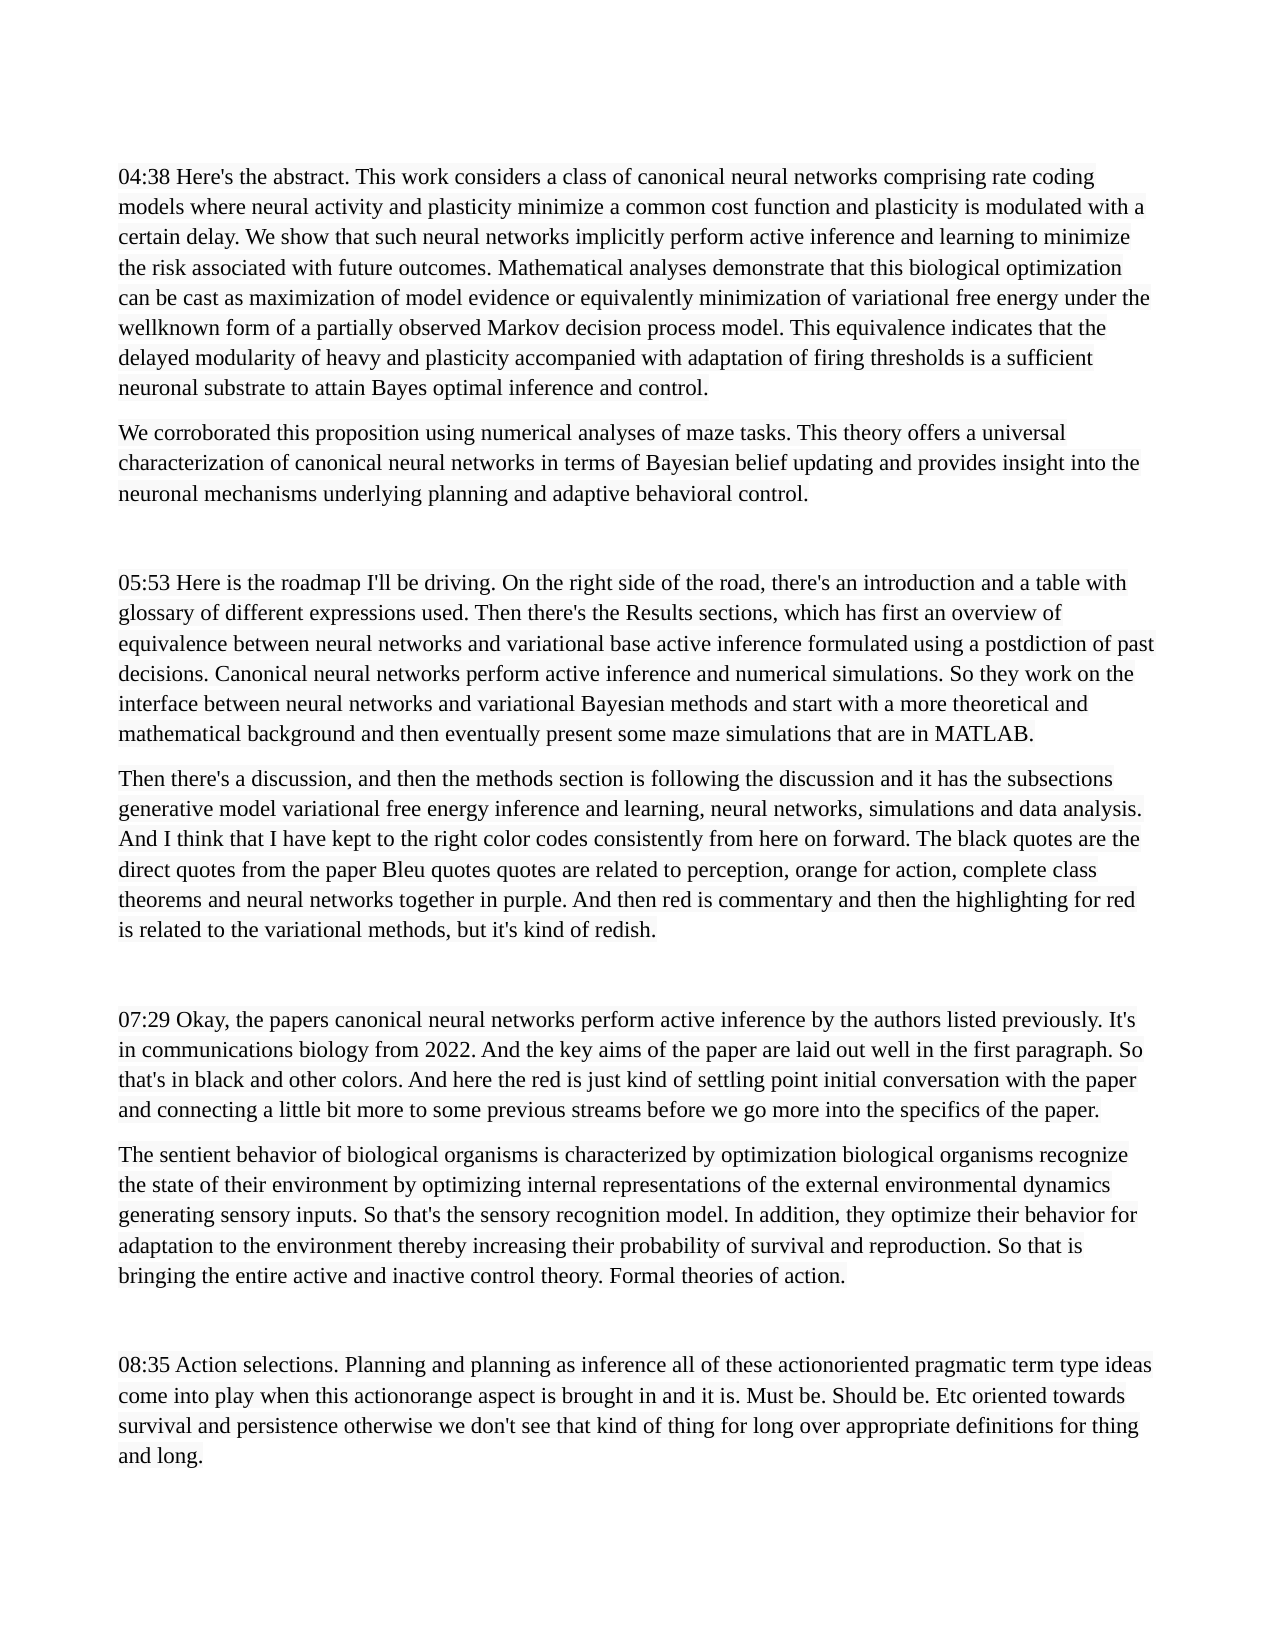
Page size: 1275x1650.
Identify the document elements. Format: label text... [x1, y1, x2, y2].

text 04:38 Here's the abstract. This work considers a class of canonical neural networks comprising rate coding models where neural activity and plasticity minimize a common cost function and plasticity is modulated with a certain delay. We show that such neural networks implicitly perform active inference and learning to minimize the risk associated with future outcomes. Mathematical analyses demonstrate that this biological optimization can be cast as maximization of model evidence or equivalently minimization of variational free energy under the wellknown form of a partially observed Markov decision process model. This equivalence indicates that the delayed modularity of heavy and plasticity accompanied with adaptation of firing thresholds is a sufficient neuronal substrate to attain Bayes optimal inference and control. [118, 163, 1157, 401]
text 05:53 Here is the roadmap I'll be driving. On the right side of the road, there's an introduction and a table with glossary of different expressions used. Then there's the Results sections, which has first an overview of equivalence between neural networks and variational base active inference formulated using a postdiction of past decisions. Canonical neural networks perform active inference and numerical simulations. So they work on the interface between neural networks and variational Bayesian methods and start with a more theoretical and mathematical background and then eventually present some maze simulations that are in MATLAB. [118, 569, 1157, 747]
text We corroborated this proposition using numerical analyses of maze tasks. This theory offers a universal characterization of canonical neural networks in terms of Bayesian belief updating and provides insight into the neuronal mechanisms underlying planning and adaptive behavioral control. [118, 419, 1157, 506]
text 07:29 Okay, the papers canonical neural networks perform active inference by the authors listed previously. It's in communications biology from 2022. And the key aims of the paper are laid out well in the first paragraph. So that's in black and other colors. And here the red is just kind of settling point initial conversation with the paper and connecting a little bit more to some previous streams before we go more into the specifics of the paper. [118, 1006, 1157, 1123]
text Then there's a discussion, and then the methods section is following the discussion and it has the subsections generative model variational free energy inference and learning, neural networks, simulations and data analysis. And I think that I have kept to the right color codes consistently from here on forward. The black quotes are the direct quotes from the paper Bleu quotes quotes are related to perception, orange for action, complete class theorems and neural networks together in purple. And then red is commentary and then the highlighting for red is related to the variational methods, but it's kind of redish. [118, 765, 1157, 942]
text The sentient behavior of biological organisms is characterized by optimization biological organisms recognize the state of their environment by optimizing internal representations of the external environmental dynamics generating sensory inputs. So that's the sensory recognition model. In addition, they optimize their behavior for adaptation to the environment thereby increasing their probability of survival and reproduction. So that is bringing the entire active and inactive control theory. Formal theories of action. [118, 1141, 1157, 1288]
text 08:35 Action selections. Planning and planning as inference all of these actionoriented pragmatic term type ideas come into play when this actionorange aspect is brought in and it is. Must be. Should be. Etc oriented towards survival and persistence otherwise we don't see that kind of thing for long over appropriate definitions for thing and long. [118, 1351, 1157, 1468]
